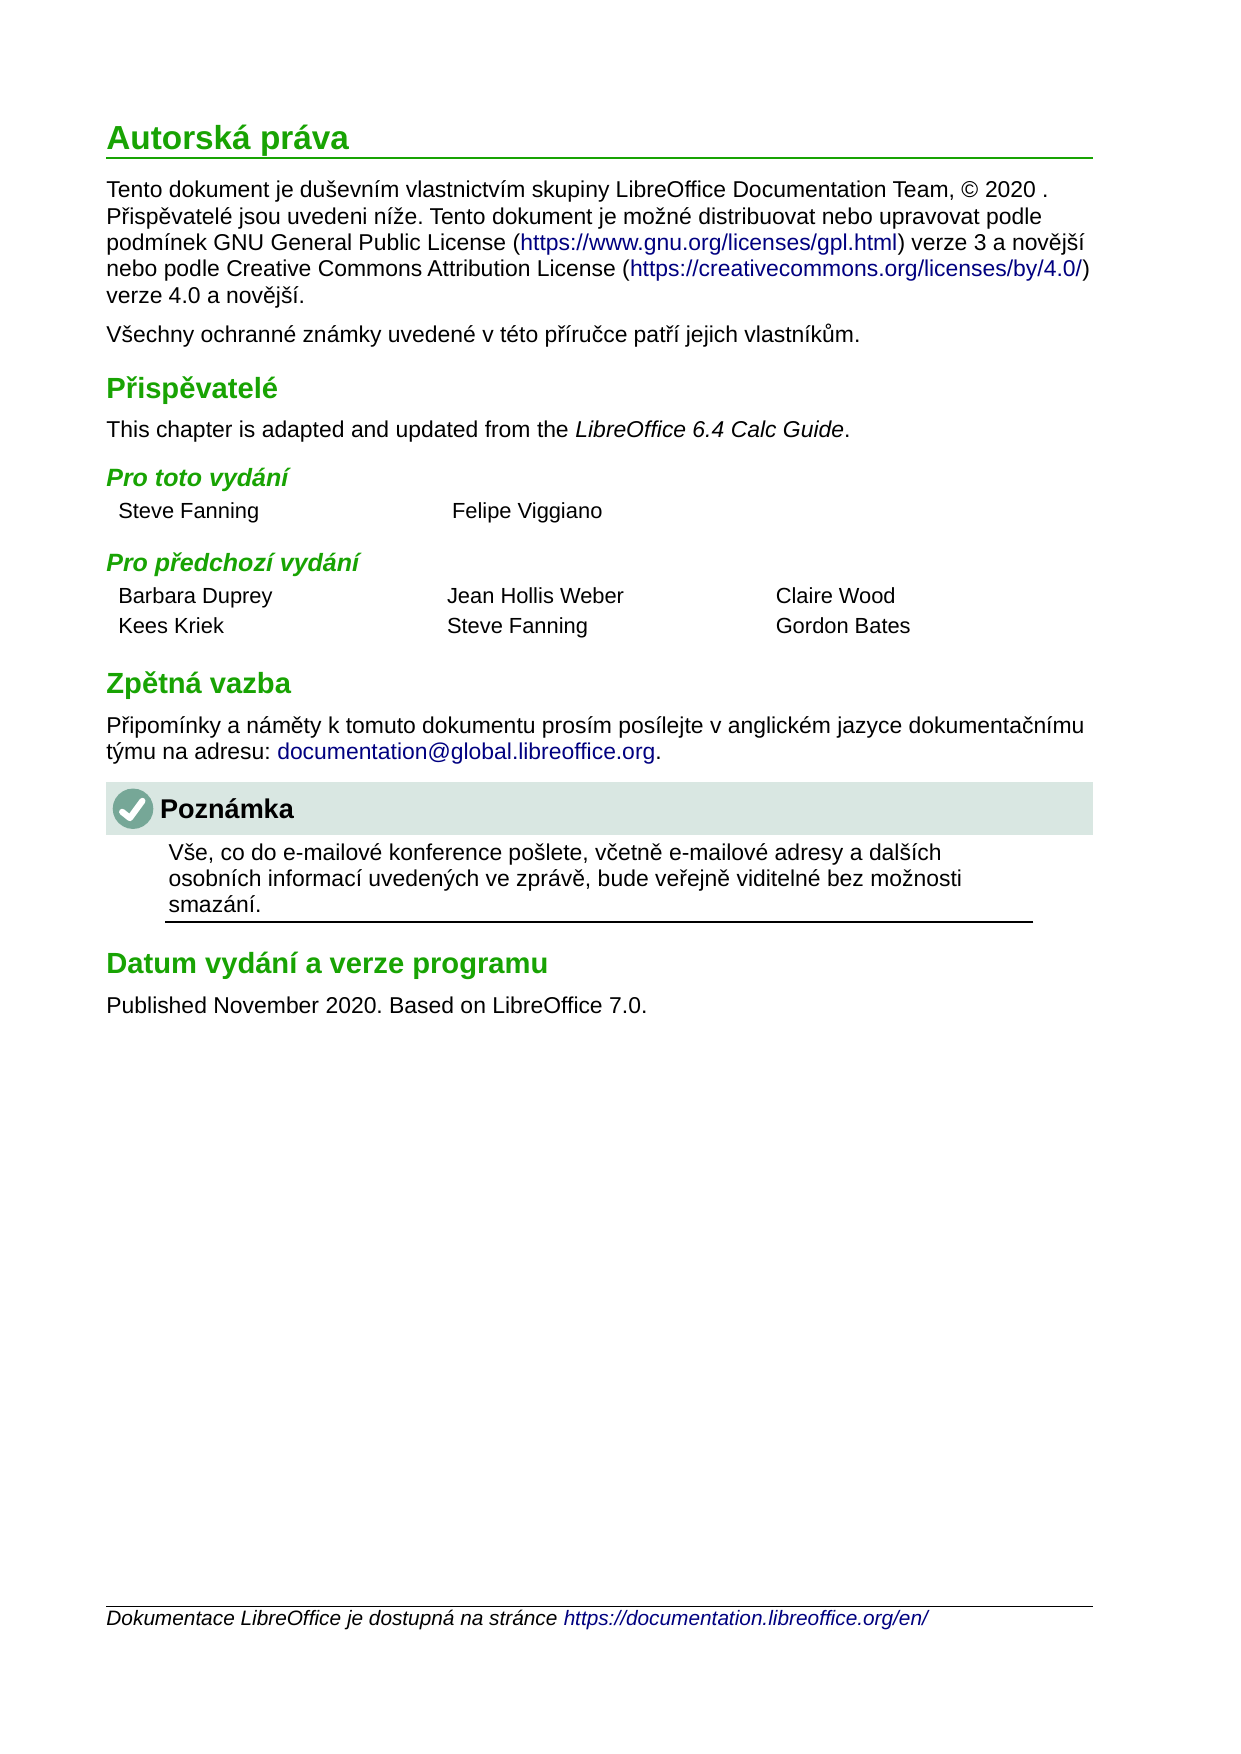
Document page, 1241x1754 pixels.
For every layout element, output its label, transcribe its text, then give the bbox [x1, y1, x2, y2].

subtitle Autorská práva [106, 118, 1093, 157]
table_header Jean Hollis Weber [435, 583, 764, 613]
table_cell Gordon Bates [764, 613, 1093, 643]
table_cell Steve Fanning [435, 613, 764, 643]
subtitle Pro toto vydání [106, 463, 1093, 492]
subtitle Pro předchozí vydání [106, 548, 1093, 577]
subtitle Zpětná vazba [106, 666, 1093, 700]
text This chapter is adapted and updated from the LibreOffice 6.4 Calc Guide. [106, 416, 1093, 442]
text Tento dokument je duševním vlastnictvím skupiny LibreOffice Documentation Team, © 2020 . Přispěvatelé jsou uvedeni níže. Tento dokument je možné distribuovat nebo upravovat podle podmínek GNU General Public License (https://www.gnu.org/licenses/gpl.html) verze 3 a novější nebo podle Creative Commons Attribution License (https://creativecommons.org/licenses/by/4.0/) verze 4.0 a novější. [106, 176, 1093, 308]
table_header [766, 498, 1093, 527]
table_header Barbara Duprey [106, 583, 435, 613]
table_header Felipe Viggiano [440, 498, 766, 527]
text Vše, co do e-mailové konference pošlete, včetně e-mailové adresy a dalších osobních informací uvedených ve zprávě, bude veřejně viditelné bez možnosti smazání. [165, 835, 1033, 921]
table_header Claire Wood [764, 583, 1093, 613]
text Published November 2020. Based on LibreOffice 7.0. [106, 992, 1093, 1018]
table_header Steve Fanning [106, 498, 440, 527]
subtitle Datum vydání a verze programu [106, 946, 1093, 980]
subtitle Poznámka [106, 782, 1093, 835]
text Všechny ochranné známky uvedené v této příručce patří jejich vlastníkům. [106, 321, 1093, 347]
subtitle Přispěvatelé [106, 371, 1093, 404]
text Připomínky a náměty k tomuto dokumentu prosím posílejte v anglickém jazyce dokumentačnímu týmu na adresu: documentation@global.libreoffice.org. [106, 712, 1093, 764]
table_cell Kees Kriek [106, 613, 435, 643]
